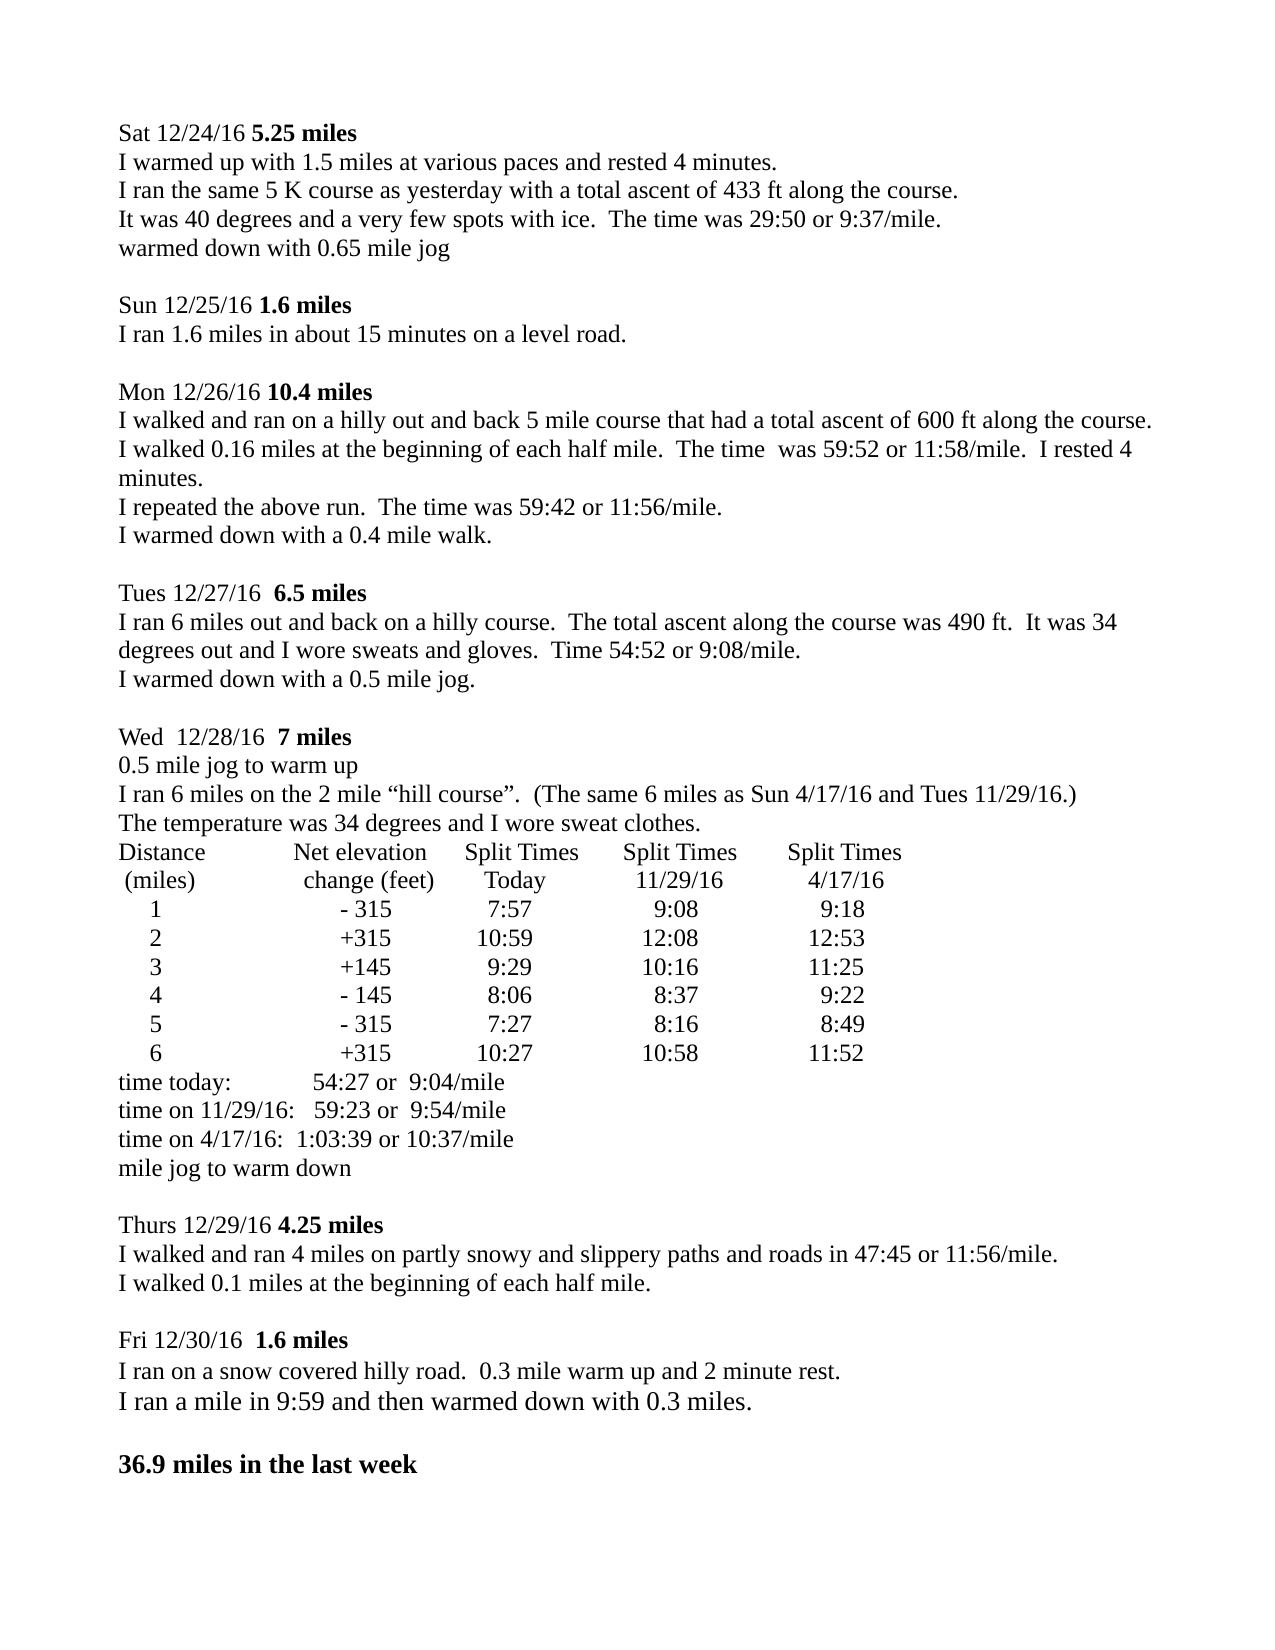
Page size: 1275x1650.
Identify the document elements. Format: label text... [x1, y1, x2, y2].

text Thurs 12/29/16 4.25 miles [118, 1211, 1157, 1239]
text time on 4/17/16: 1:03:39 or 10:37/mile [118, 1124, 1157, 1153]
text time today: 54:27 or 9:04/mile [118, 1067, 1157, 1096]
text Wed 12/28/16 7 miles [118, 722, 1157, 751]
text 1 - 315 7:57 9:08 9:18 [118, 894, 1157, 923]
text I warmed down with a 0.5 mile jog. [118, 664, 1157, 693]
text Tues 12/27/16 6.5 miles [118, 578, 1157, 607]
text 3 +145 9:29 10:16 11:25 [118, 952, 1157, 981]
text It was 40 degrees and a very few spots with ice. The time was 29:50 or 9:37/mile. [118, 204, 1157, 233]
text I walked and ran 4 miles on partly snowy and slippery paths and roads in 47:45 or 11:56/mile. [118, 1239, 1157, 1268]
text I ran the same 5 K course as yesterday with a total ascent of 433 ft along the course. [118, 176, 1157, 204]
text 0.5 mile jog to warm up [118, 751, 1157, 779]
text I repeated the above run. The time was 59:42 or 11:56/mile. [118, 492, 1157, 521]
text 4 - 145 8:06 8:37 9:22 [118, 981, 1157, 1009]
text I ran a mile in 9:59 and then warmed down with 0.3 miles. [118, 1386, 1157, 1417]
text Sat 12/24/16 5.25 miles [118, 118, 1157, 147]
text time on 11/29/16: 59:23 or 9:54/mile [118, 1096, 1157, 1124]
text Fri 12/30/16 1.6 miles [118, 1326, 1157, 1354]
text 36.9 miles in the last week [118, 1448, 1157, 1479]
text 5 - 315 7:27 8:16 8:49 [118, 1009, 1157, 1038]
text (miles) change (feet) Today 11/29/16 4/17/16 [118, 866, 1157, 894]
text I warmed up with 1.5 miles at various paces and rested 4 minutes. [118, 147, 1157, 176]
text Distance Net elevation Split Times Split Times Split Times [118, 837, 1157, 866]
text Sun 12/25/16 1.6 miles [118, 291, 1157, 319]
text 2 +315 10:59 12:08 12:53 [118, 923, 1157, 952]
text The temperature was 34 degrees and I wore sweat clothes. [118, 808, 1157, 837]
text I ran on a snow covered hilly road. 0.3 mile warm up and 2 minute rest. [118, 1354, 1157, 1386]
text I walked and ran on a hilly out and back 5 mile course that had a total ascent of 600 ft along the course. I walked 0.16 miles at the beginning of each half mile. The time was 59:52 or 11:58/mile. I rested 4 minutes. [118, 406, 1157, 492]
text I ran 6 miles on the 2 mile “hill course”. (The same 6 miles as Sun 4/17/16 and Tues 11/29/16.) [118, 779, 1157, 808]
text I warmed down with a 0.4 mile walk. [118, 521, 1157, 549]
text mile jog to warm down [118, 1153, 1157, 1182]
text I ran 6 miles out and back on a hilly course. The total ascent along the course was 490 ft. It was 34 degrees out and I wore sweats and gloves. Time 54:52 or 9:08/mile. [118, 607, 1157, 664]
text I ran 1.6 miles in about 15 minutes on a level road. [118, 319, 1157, 348]
text 6 +315 10:27 10:58 11:52 [118, 1038, 1157, 1067]
text warmed down with 0.65 mile jog [118, 233, 1157, 262]
text Mon 12/26/16 10.4 miles [118, 377, 1157, 406]
text I walked 0.1 miles at the beginning of each half mile. [118, 1268, 1157, 1297]
